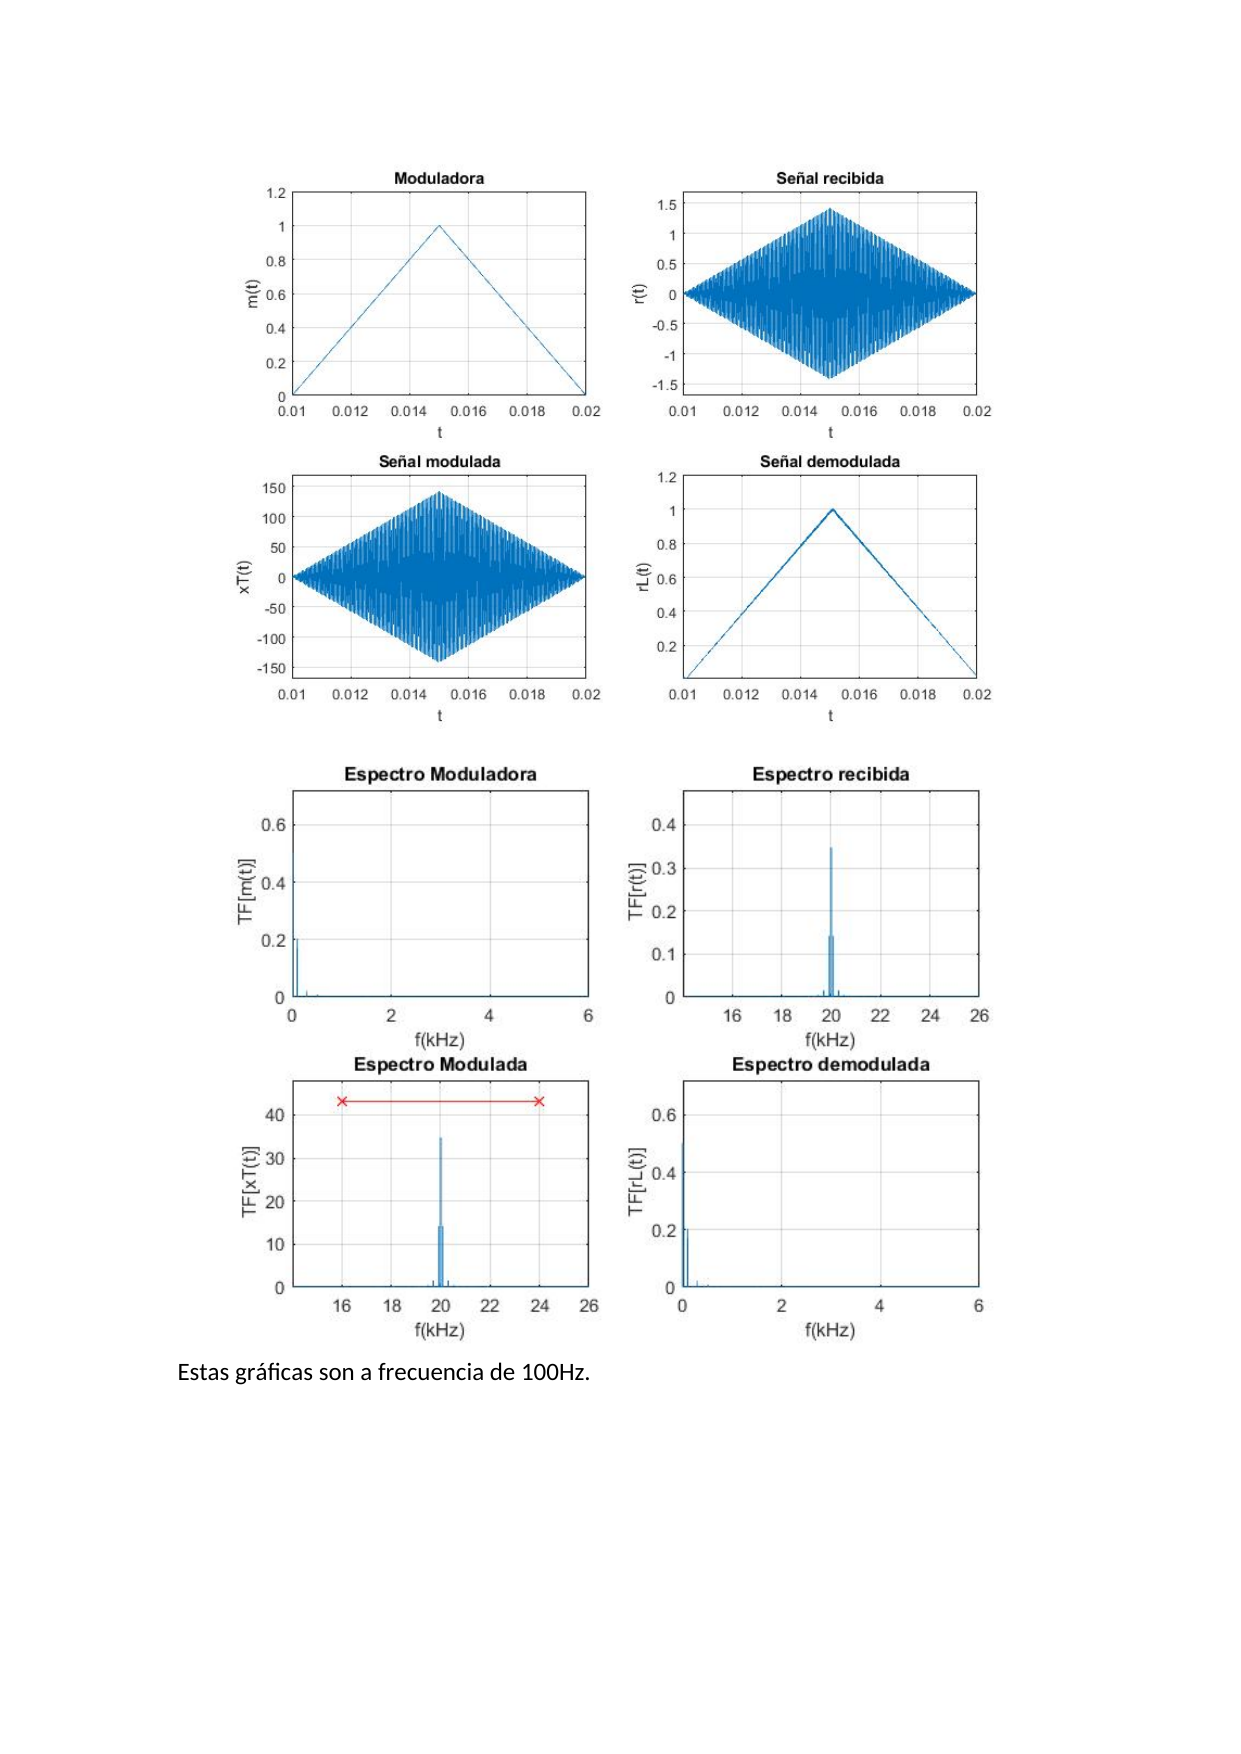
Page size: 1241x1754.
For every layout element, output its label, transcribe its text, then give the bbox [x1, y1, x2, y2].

text Estas gráficas son a frecuencia de 100Hz. [177, 1357, 1063, 1387]
